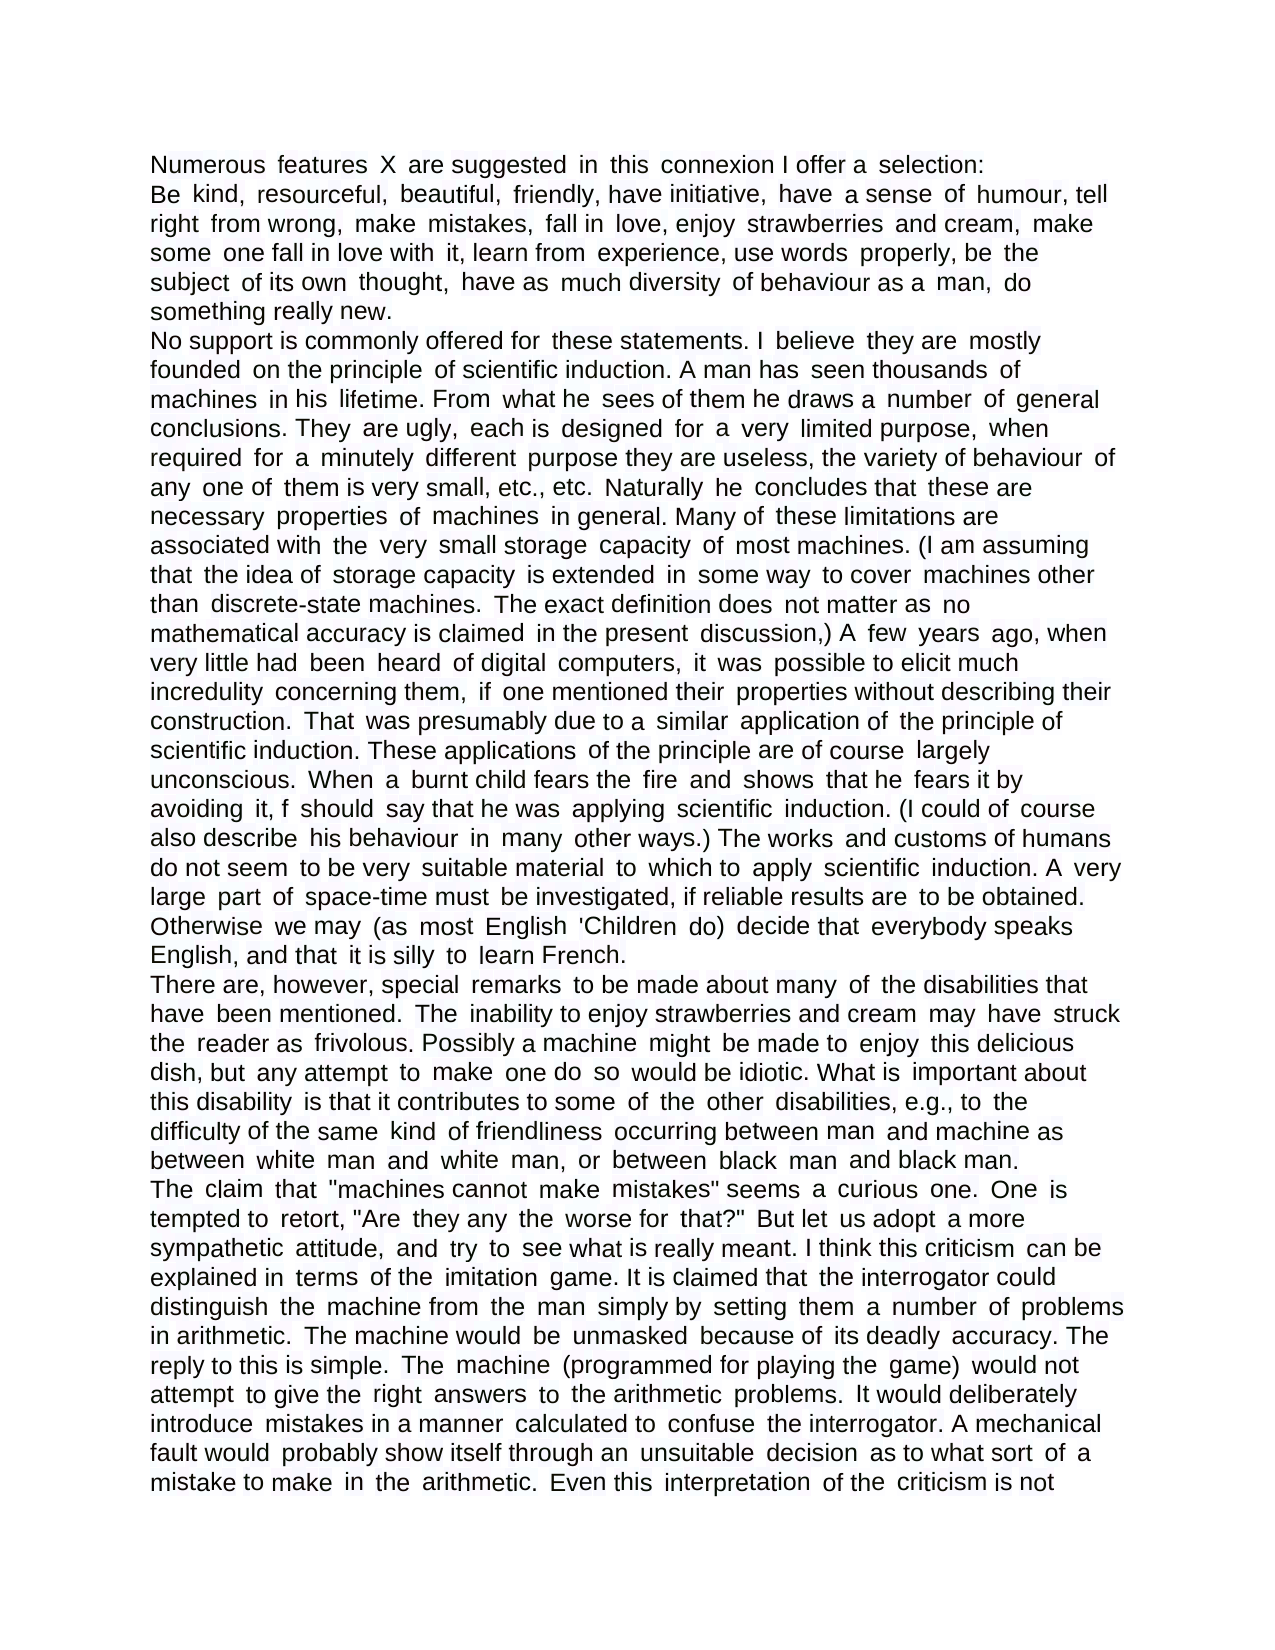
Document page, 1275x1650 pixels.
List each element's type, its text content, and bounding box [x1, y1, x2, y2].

text The claim that "machines cannot make mistakes" seems a curious one. One is tempted to retort, "Are they any the worse for that?" But let us adopt a more sympathetic attitude, and try to see what is really meant. I think this criticism can be explained in terms of the imitation game. It is claimed that the interrogator could distinguish the machine from the man simply by setting them a number of problems in arithmetic. The machine would be unmasked because of its deadly accuracy. The reply to this is simple. The machine (programmed for playing the game) would not attempt to give the right answers to the arithmetic problems. It would deliberately introduce mistakes in a manner calculated to confuse the interrogator. A mechanical fault would probably show itself through an unsuitable decision as to what sort of a mistake to make in the arithmetic. Even this interpretation of the criticism is not [150, 1174, 1125, 1496]
text There are, however, special remarks to be made about many of the disabilities that have been mentioned. The inability to enjoy strawberries and cream may have struck the reader as frivolous. Possibly a machine might be made to enjoy this delicious dish, but any attempt to make one do so would be idiotic. What is important about this disability is that it contributes to some of the other disabilities, e.g., to the difficulty of the same kind of friendliness occurring between man and machine as between white man and white man, or between black man and black man. [150, 969, 1125, 1174]
text No support is commonly offered for these statements. I believe they are mostly founded on the principle of scientific induction. A man has seen thousands of machines in his lifetime. From what he sees of them he draws a number of general conclusions. They are ugly, each is designed for a very limited purpose, when required for a minutely different purpose they are useless, the variety of behaviour of any one of them is very small, etc., etc. Naturally he concludes that these are necessary properties of machines in general. Many of these limitations are associated with the very small storage capacity of most machines. (I am assuming that the idea of storage capacity is extended in some way to cover machines other than discrete-state machines. The exact definition does not matter as no mathematical accuracy is claimed in the present discussion,) A few years ago, when very little had been heard of digital computers, it was possible to elicit much incredulity concerning them, if one mentioned their properties without describing their construction. That was presumably due to a similar application of the principle of scientific induction. These applications of the principle are of course largely unconscious. When a burnt child fears the fire and shows that he fears it by avoiding it, f should say that he was applying scientific induction. (I could of course also describe his behaviour in many other ways.) The works and customs of humans do not seem to be very suitable material to which to apply scientific induction. A very large part of space-time must be investigated, if reliable results are to be obtained. Otherwise we may (as most English 'Children do) decide that everybody speaks English, and that it is silly to learn French. [150, 326, 1125, 969]
text Be kind, resourceful, beautiful, friendly, have initiative, have a sense of humour, tell right from wrong, make mistakes, fall in love, enjoy strawberries and cream, make some one fall in love with it, learn from experience, use words properly, be the subject of its own thought, have as much diversity of behaviour as a man, do something really new. [150, 179, 1125, 326]
text These arguments take the form, "I grant you that you can make machines do all the things you have mentioned but you will never be able to make one to do X." Numerous features X are suggested in this connexion I offer a selection: [963, 150, 1125, 179]
